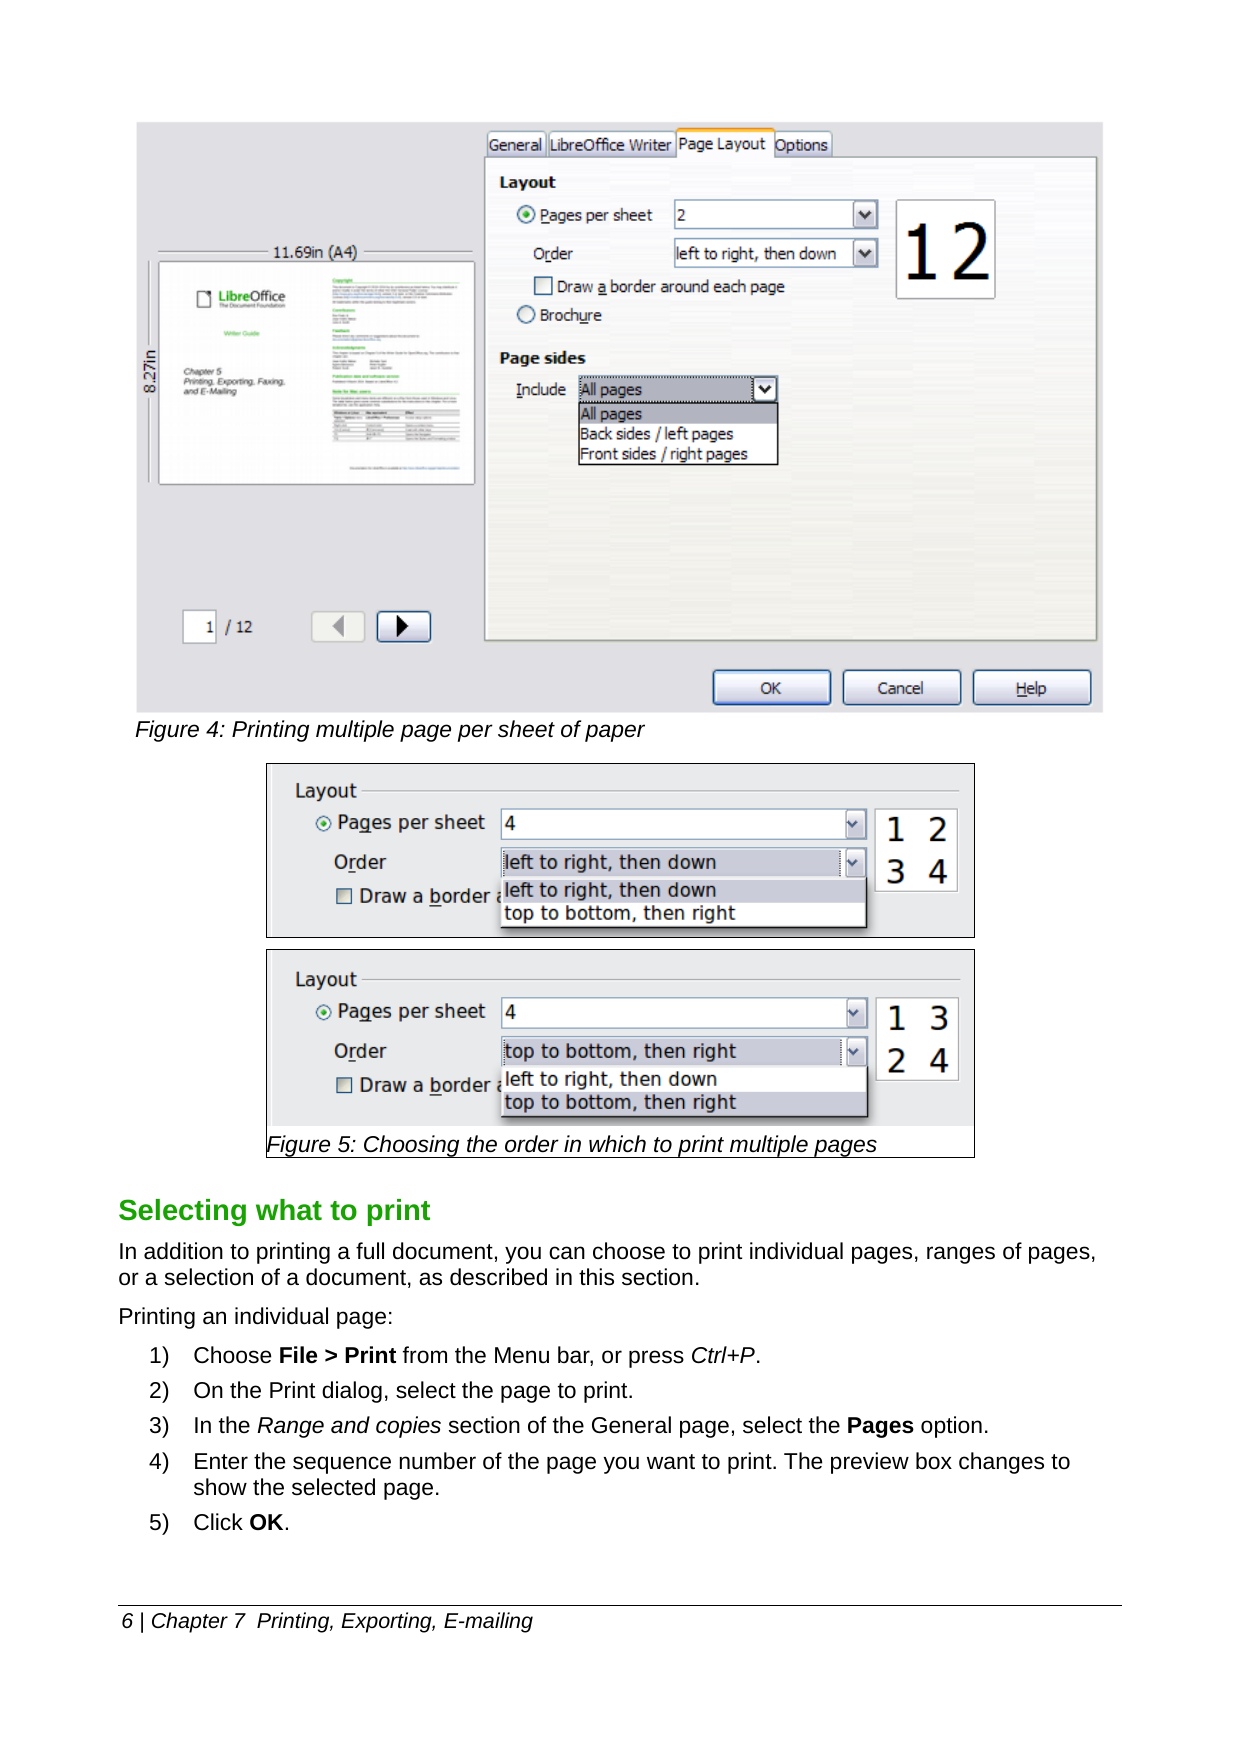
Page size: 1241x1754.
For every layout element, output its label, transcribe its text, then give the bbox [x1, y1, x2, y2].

list In the Range and copies section of the General page, select the Pages option. [169, 1412, 1122, 1439]
subtitle Selecting what to print [118, 1193, 1122, 1226]
list Choose File > Print from the Menu bar, or press Ctrl+P. [169, 1342, 1122, 1368]
picture [267, 764, 974, 937]
list Enter the sequence number of the page you want to print. The preview box changes to show the selected page. [169, 1448, 1122, 1500]
list Printing an individual page: [118, 1303, 1122, 1329]
list On the Print dialog, select the page to print. [169, 1377, 1122, 1404]
picture [134, 118, 1106, 717]
list Click OK. [169, 1509, 1122, 1536]
text Figure 4: Printing multiple page per sheet of paper [135, 717, 1106, 743]
text Figure 5: Choosing the order in which to print multiple pages [267, 1131, 974, 1157]
picture [267, 950, 974, 1126]
text In addition to printing a full document, you can choose to print individual pages, ranges of pages, or a selection of a document, as described in this section. [118, 1238, 1122, 1291]
